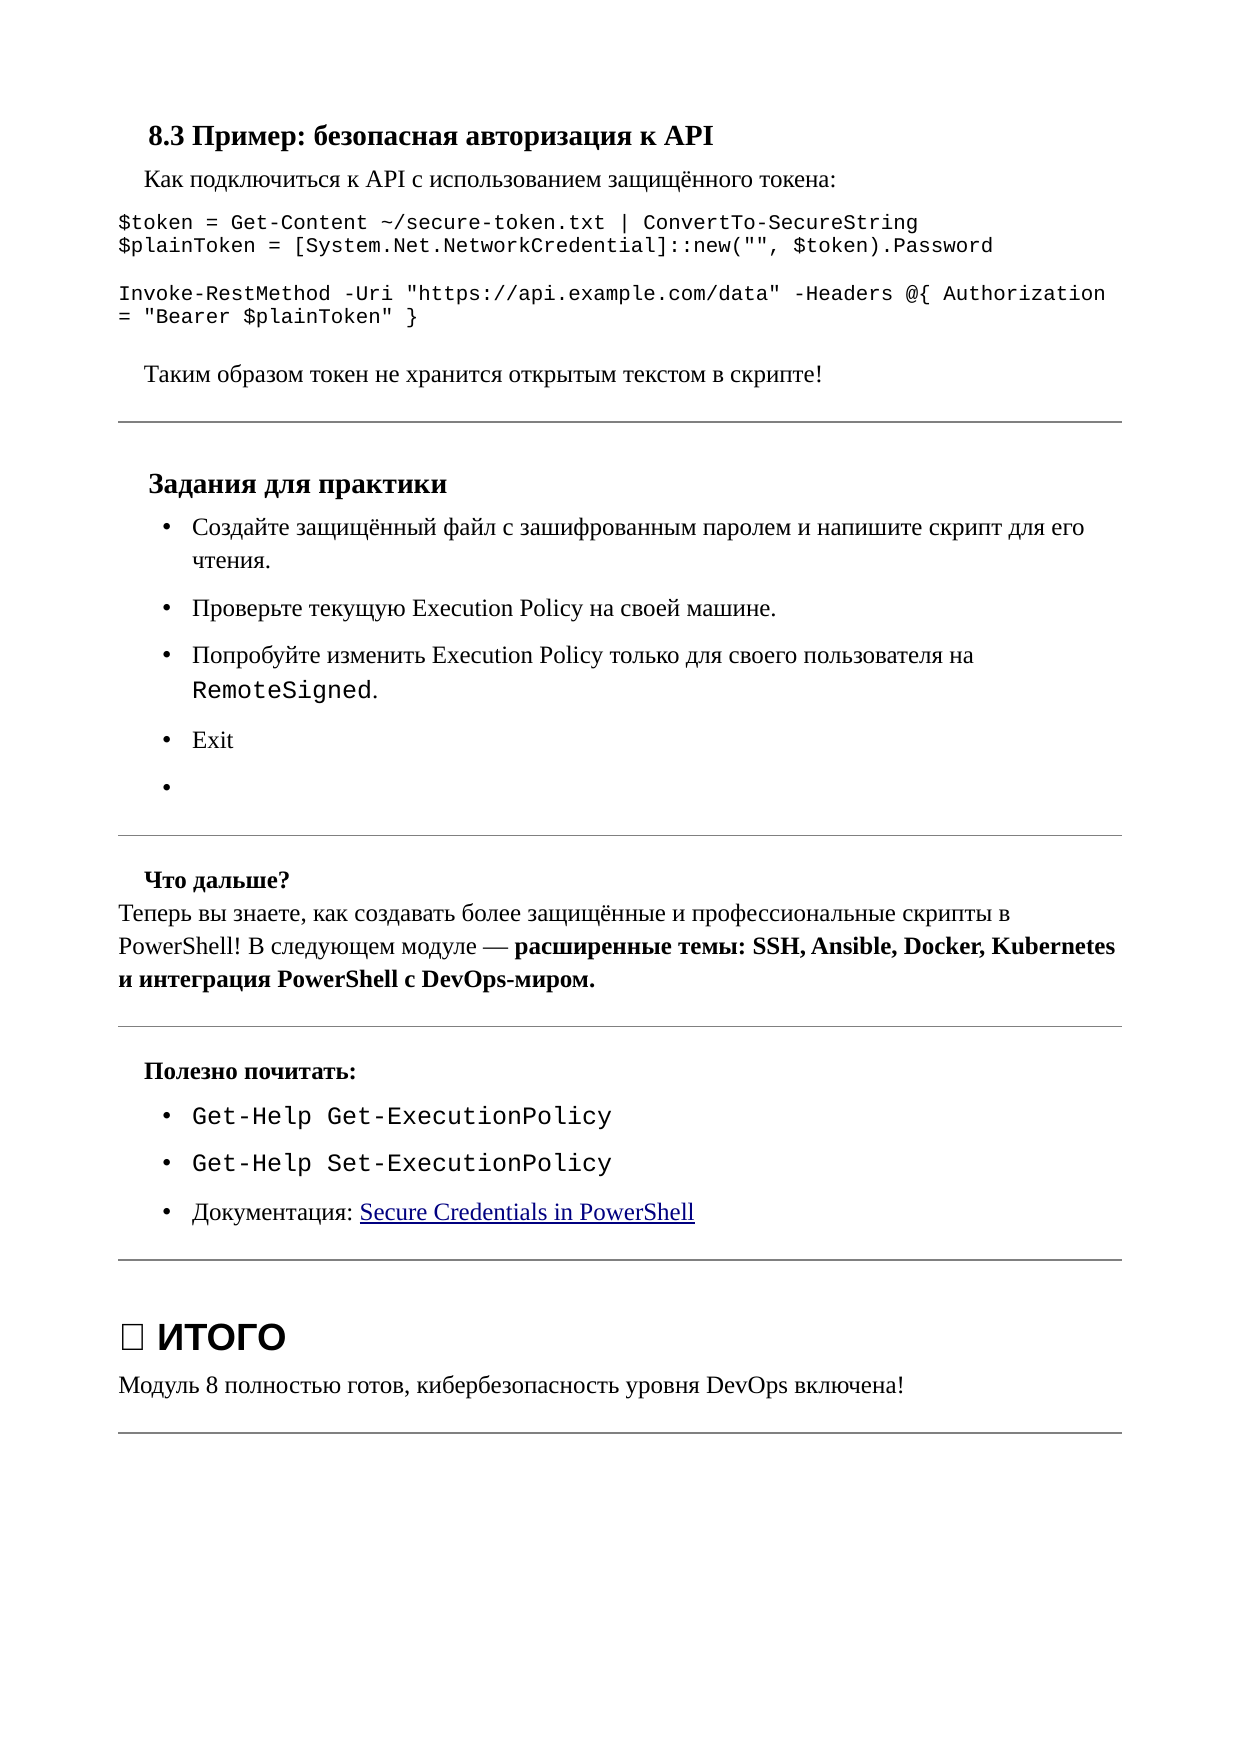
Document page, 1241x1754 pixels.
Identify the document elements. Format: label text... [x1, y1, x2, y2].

list Exit [162, 725, 1122, 754]
text Модуль 8 полностью готов, кибербезопасность уровня DevOps включена! 🚀 [118, 1371, 1122, 1399]
subtitle 🎯 ИТОГО [118, 1314, 1122, 1358]
text 📌 Как подключиться к API с использованием защищённого токена: [118, 164, 1122, 193]
text ✅ Что дальше? Теперь вы знаете, как создавать более защищённые и профессиональные скрипты в PowerShell! В следующем модуле — расширенные темы: SSH, Ansible, Docker, Kubernetes и интеграция PowerShell с DevOps-миром. [118, 865, 1122, 993]
text ✅ Таким образом токен не хранится открытым текстом в скрипте! [118, 359, 1122, 388]
text $token = Get-Content ~/secure-token.txt | ConvertTo-SecureString [118, 212, 1122, 235]
text Invoke-RestMethod -Uri "https://api.example.com/data" -Headers @{ Authorization = "Bearer $plainToken" } [118, 283, 1122, 330]
list Попробуйте изменить Execution Policy только для своего пользователя на RemoteSigned. [162, 640, 1122, 706]
list Get-Help Set-ExecutionPolicy [162, 1150, 1122, 1179]
subtitle 🔑 8.3 Пример: безопасная авторизация к API [118, 118, 1122, 152]
list Создайте защищённый файл с зашифрованным паролем и напишите скрипт для его чтения. [162, 512, 1122, 574]
list Документация: Secure Credentials in PowerShell [162, 1197, 1122, 1226]
list Get-Help Get-ExecutionPolicy [162, 1103, 1122, 1132]
list Проверьте текущую Execution Policy на своей машине. [162, 593, 1122, 621]
text $plainToken = [System.Net.NetworkCredential]::new("", $token).Password [118, 235, 1122, 259]
subtitle 🧠 Задания для практики [118, 466, 1122, 499]
text 📘 Полезно почитать: [118, 1056, 1122, 1084]
